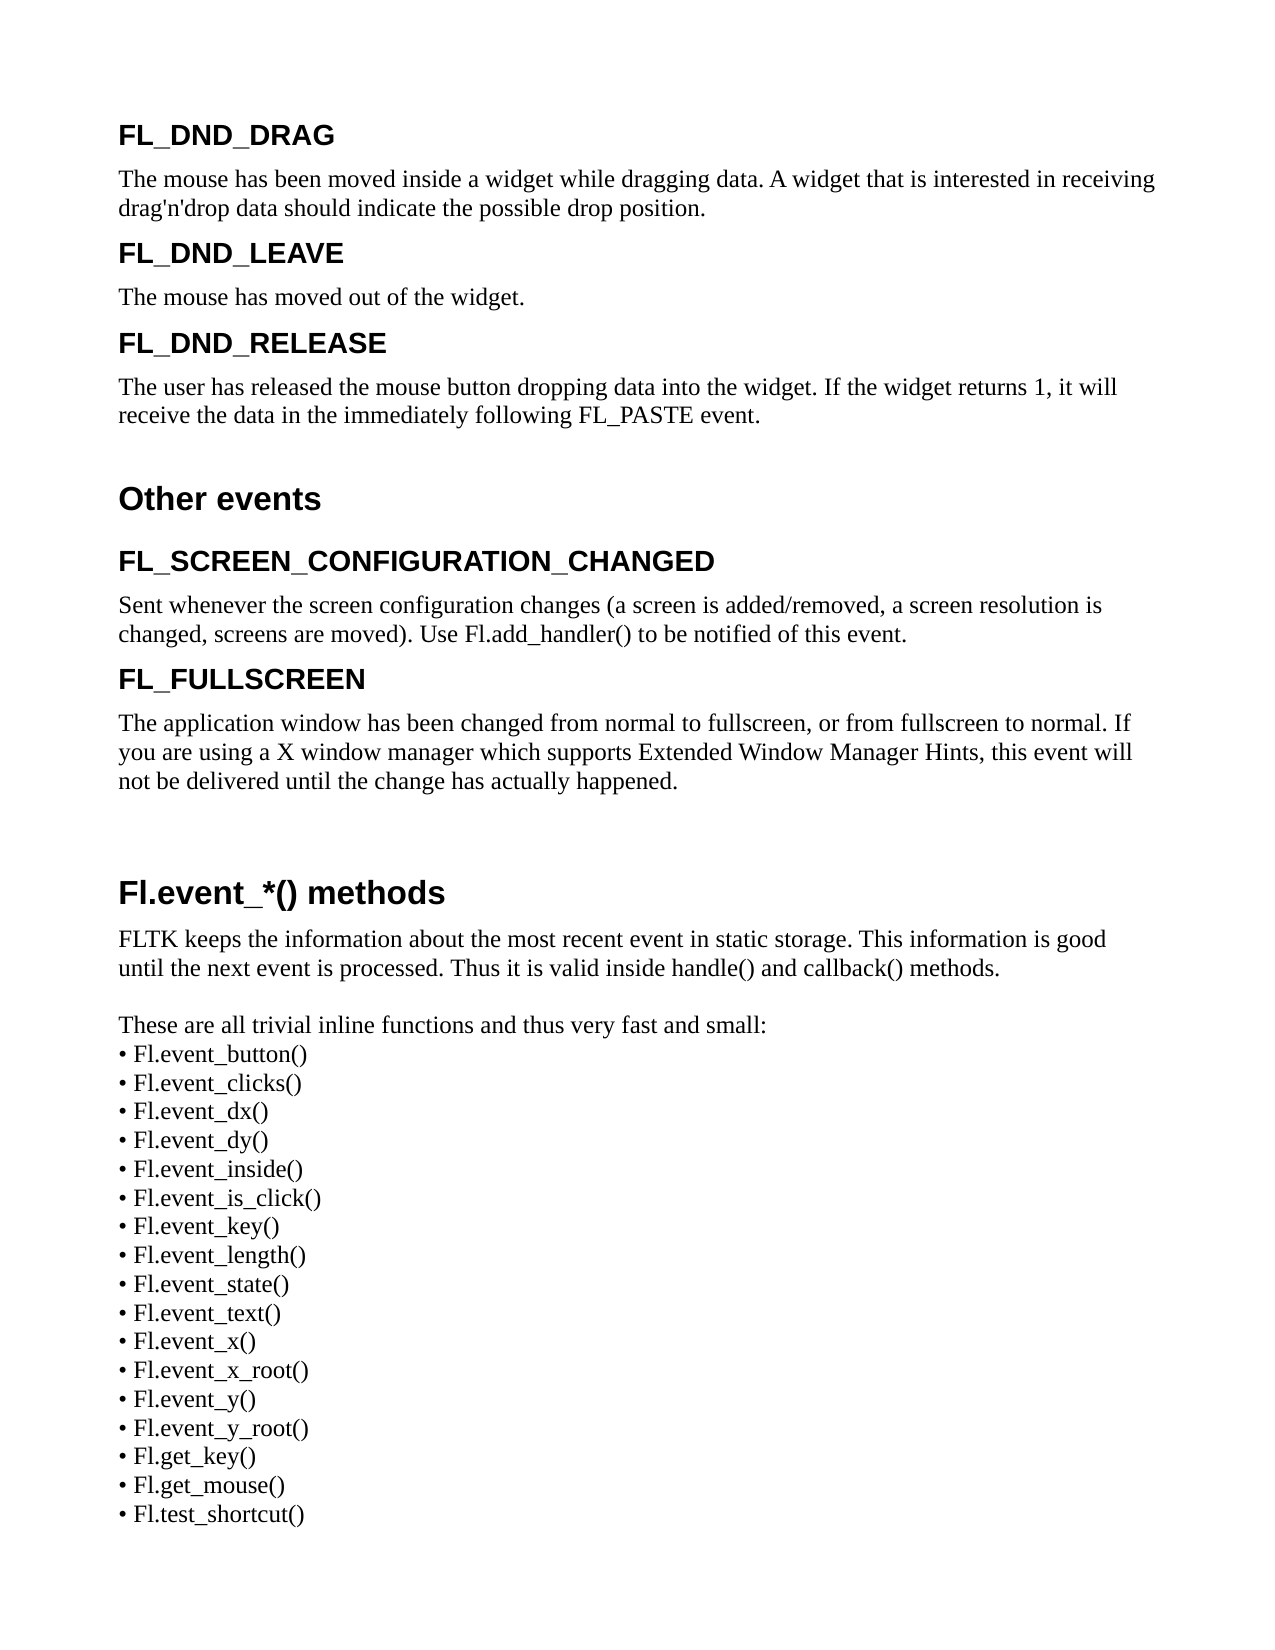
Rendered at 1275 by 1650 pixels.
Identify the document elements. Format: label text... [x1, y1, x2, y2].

text The mouse has been moved inside a widget while dragging data. A widget that is interested in receiving drag'n'drop data should indicate the possible drop position. [118, 164, 1157, 222]
text • Fl.event_text() [118, 1298, 1157, 1326]
text • Fl.event_key() [118, 1211, 1157, 1240]
text These are all trivial inline functions and thus very fast and small: [118, 1010, 1157, 1039]
text • Fl.get_mouse() [118, 1470, 1157, 1499]
text • Fl.event_dy() [118, 1125, 1157, 1154]
text The application window has been changed from normal to fullscreen, or from fullscreen to normal. If you are using a X window manager which supports Extended Window Manager Hints, this event will not be delivered until the change has actually happened. [118, 708, 1157, 795]
text Sent whenever the screen configuration changes (a screen is added/removed, a screen resolution is changed, screens are moved). Use Fl.add_handler() to be notified of this event. [118, 590, 1157, 648]
subtitle Other events [118, 479, 1157, 517]
text • Fl.event_x() [118, 1326, 1157, 1355]
subtitle FL_DND_LEAVE [118, 236, 1157, 270]
text • Fl.event_y_root() [118, 1413, 1157, 1441]
text • Fl.event_y() [118, 1384, 1157, 1413]
text The user has released the mouse button dropping data into the widget. If the widget returns 1, it will receive the data in the immediately following FL_PASTE event. [118, 372, 1157, 429]
text • Fl.event_dx() [118, 1096, 1157, 1125]
text • Fl.event_length() [118, 1240, 1157, 1269]
text • Fl.event_state() [118, 1269, 1157, 1298]
subtitle Fl.event_*() methods [118, 873, 1157, 911]
text • Fl.test_shortcut() [118, 1499, 1157, 1528]
text The mouse has moved out of the widget. [118, 282, 1157, 311]
subtitle FL_SCREEN_CONFIGURATION_CHANGED [118, 544, 1157, 578]
text FLTK keeps the information about the most recent event in static storage. This information is good until the next event is processed. Thus it is valid inside handle() and callback() methods. [118, 924, 1157, 981]
text • Fl.event_clicks() [118, 1068, 1157, 1096]
subtitle FL_FULLSCREEN [118, 662, 1157, 696]
text • Fl.event_is_click() [118, 1183, 1157, 1211]
text • Fl.get_key() [118, 1441, 1157, 1470]
text • Fl.event_inside() [118, 1154, 1157, 1183]
text • Fl.event_button() [118, 1039, 1157, 1068]
text • Fl.event_x_root() [118, 1355, 1157, 1384]
subtitle FL_DND_DRAG [118, 118, 1157, 152]
subtitle FL_DND_RELEASE [118, 326, 1157, 359]
